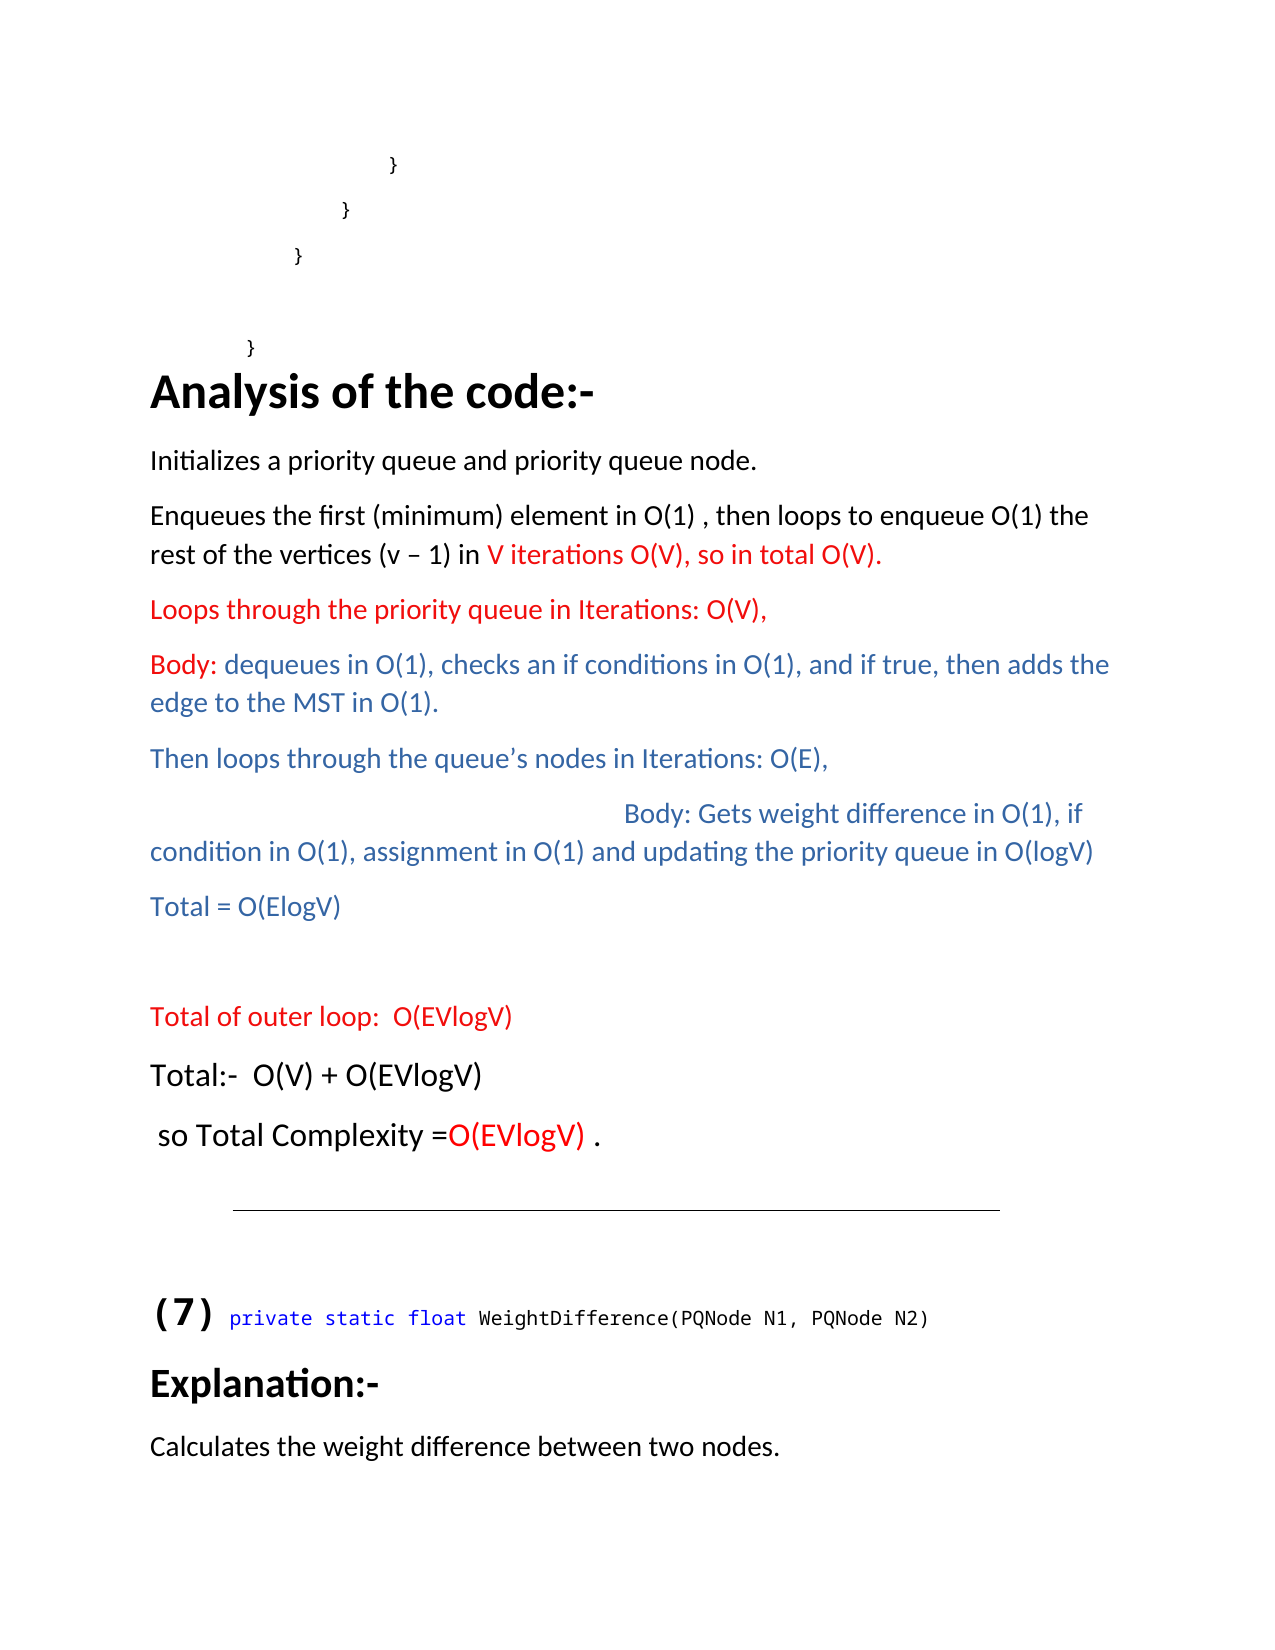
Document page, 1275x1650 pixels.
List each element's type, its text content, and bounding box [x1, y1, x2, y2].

text Total:- O(V) + O(EVlogV) [150, 1054, 1125, 1094]
text } [150, 196, 1125, 223]
text Loops through the priority queue in Iterations: O(V), [150, 591, 1125, 627]
text (7) private static float WeightDifference(PQNode N1, PQNode N2) [150, 1285, 1125, 1336]
text Explanation:- [150, 1357, 1125, 1408]
text } [150, 333, 1125, 360]
text Body: Gets weight difference in O(1), if condition in O(1), assignment in O(1) and updating the priority queue in O(logV) [150, 795, 1125, 869]
text } [150, 241, 1125, 268]
text Total of outer loop: O(EVlogV) [150, 998, 1125, 1034]
text Enqueues the first (minimum) element in O(1) , then loops to enqueue O(1) the rest of the vertices (v – 1) in V iterations O(V), so in total O(V). [150, 497, 1125, 572]
text so Total Complexity =O(EVlogV) . [150, 1114, 1125, 1155]
text Then loops through the queue’s nodes in Iterations: O(E), [150, 740, 1125, 775]
text Total = O(ElogV) [150, 888, 1125, 924]
text Calculates the weight difference between two nodes. [150, 1428, 1125, 1464]
text } [150, 150, 1125, 177]
text Analysis of the code:- [150, 360, 1125, 421]
text Body: dequeues in O(1), checks an if conditions in O(1), and if true, then adds the edge to the MST in O(1). [150, 646, 1125, 720]
text Initializes a priority queue and priority queue node. [150, 442, 1125, 478]
